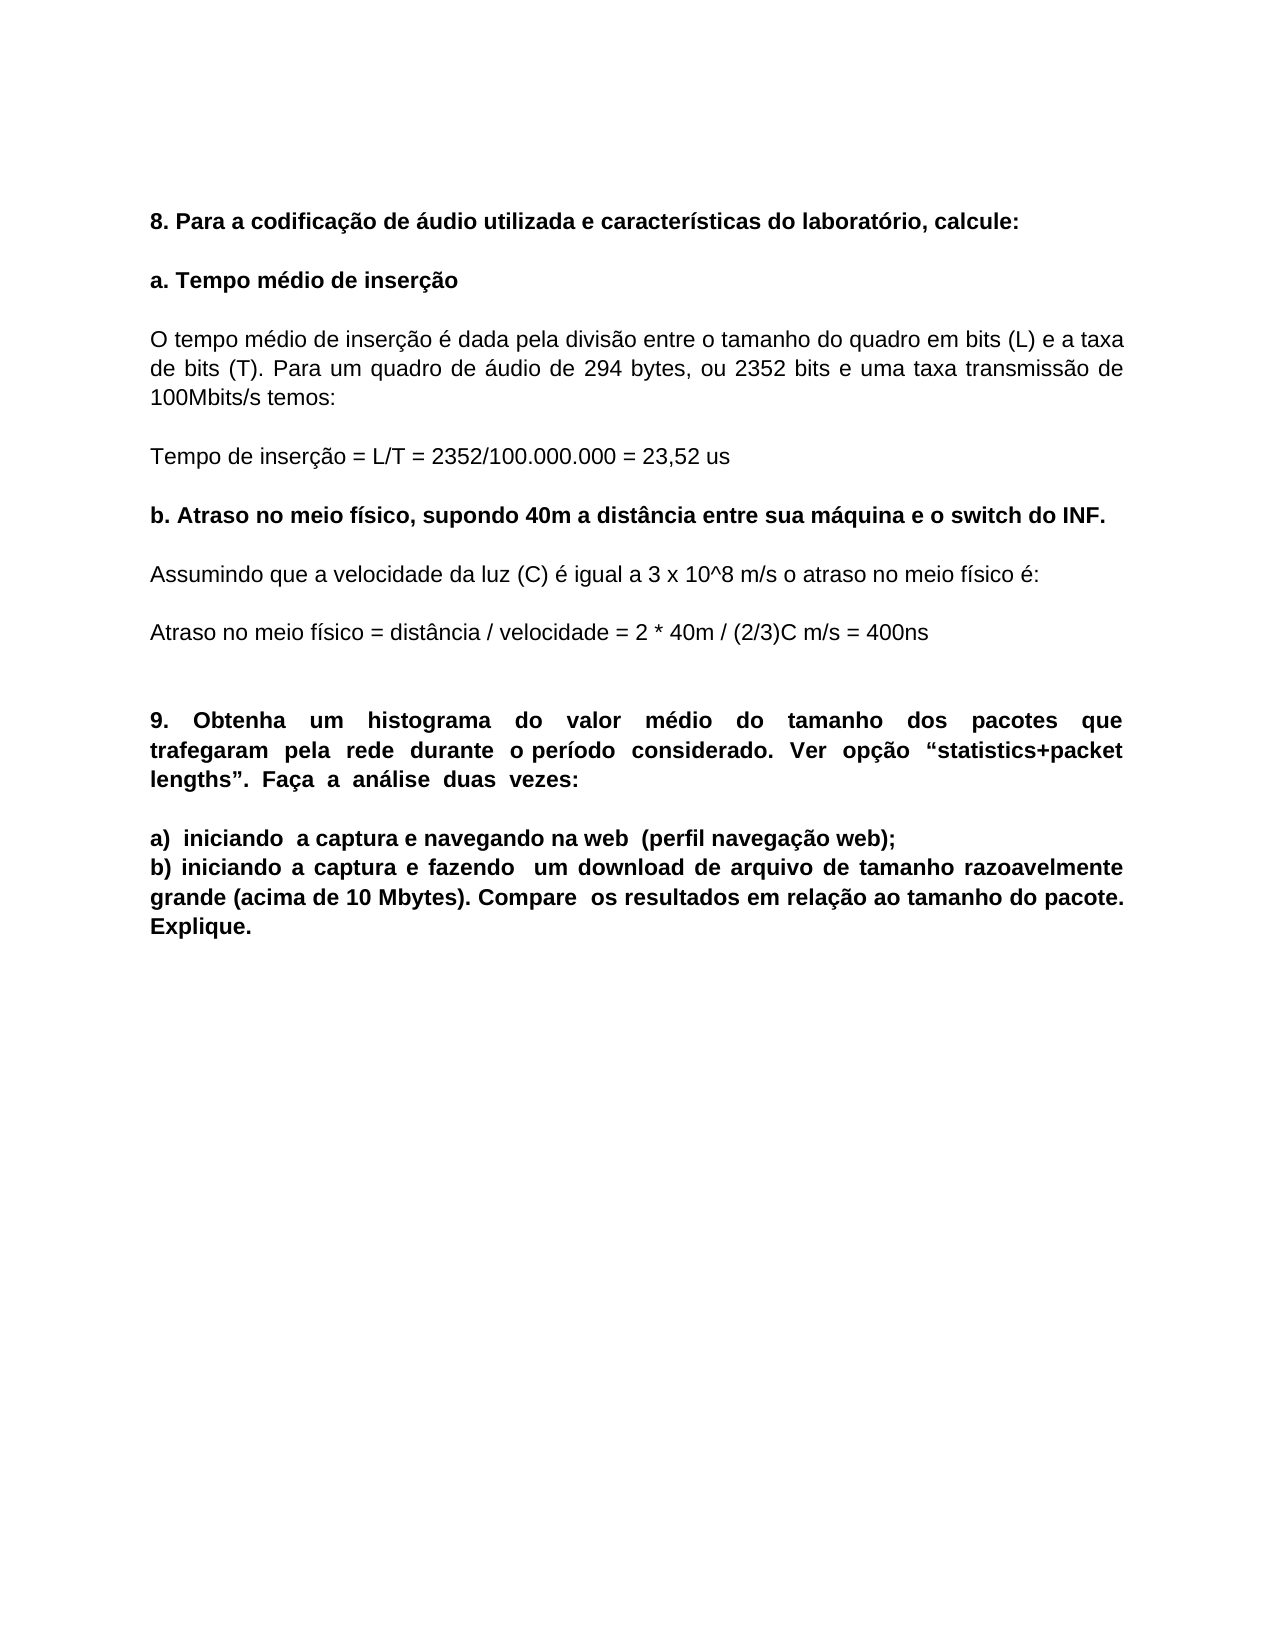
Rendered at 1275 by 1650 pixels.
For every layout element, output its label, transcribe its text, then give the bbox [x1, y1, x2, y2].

text O tempo médio de inserção é dada pela divisão entre o tamanho do quadro em bits (L) e a taxa de bits (T). Para um quadro de áudio de 294 bytes, ou 2352 bits e uma taxa transmissão de 100Mbits/s temos: [150, 326, 1125, 411]
text Tempo de inserção = L/T = 2352/100.000.000 = 23,52 us [150, 444, 1125, 469]
text a. Tempo médio de inserção [150, 267, 1125, 293]
text Assumindo que a velocidade da luz (C) é igual a 3 x 10^8 m/s o atraso no meio físico é: [150, 561, 1125, 587]
text 8. Para a codificação de áudio utilizada e características do laboratório, calcule: [150, 209, 1125, 234]
text Atraso no meio físico = distância / velocidade = 2 * 40m / (2/3)C m/s = 400ns [150, 620, 1125, 646]
text a) iniciando a captura e navegando na web (perfil navegação web); [150, 826, 1125, 851]
text b) iniciando a captura e fazendo um download de arquivo de tamanho razoavelmente grande (acima de 10 Mbytes). Compare os resultados em relação ao tamanho do pacote. Explique. [150, 855, 1125, 939]
text 9. Obtenha um histograma do valor médio do tamanho dos pacotes que trafegaram pela rede durante o período considerado. Ver opção “statistics+packet lengths”. Faça a análise duas vezes: [150, 708, 1125, 792]
text b. Atraso no meio físico, supondo 40m a distância entre sua máquina e o switch do INF. [150, 502, 1125, 528]
